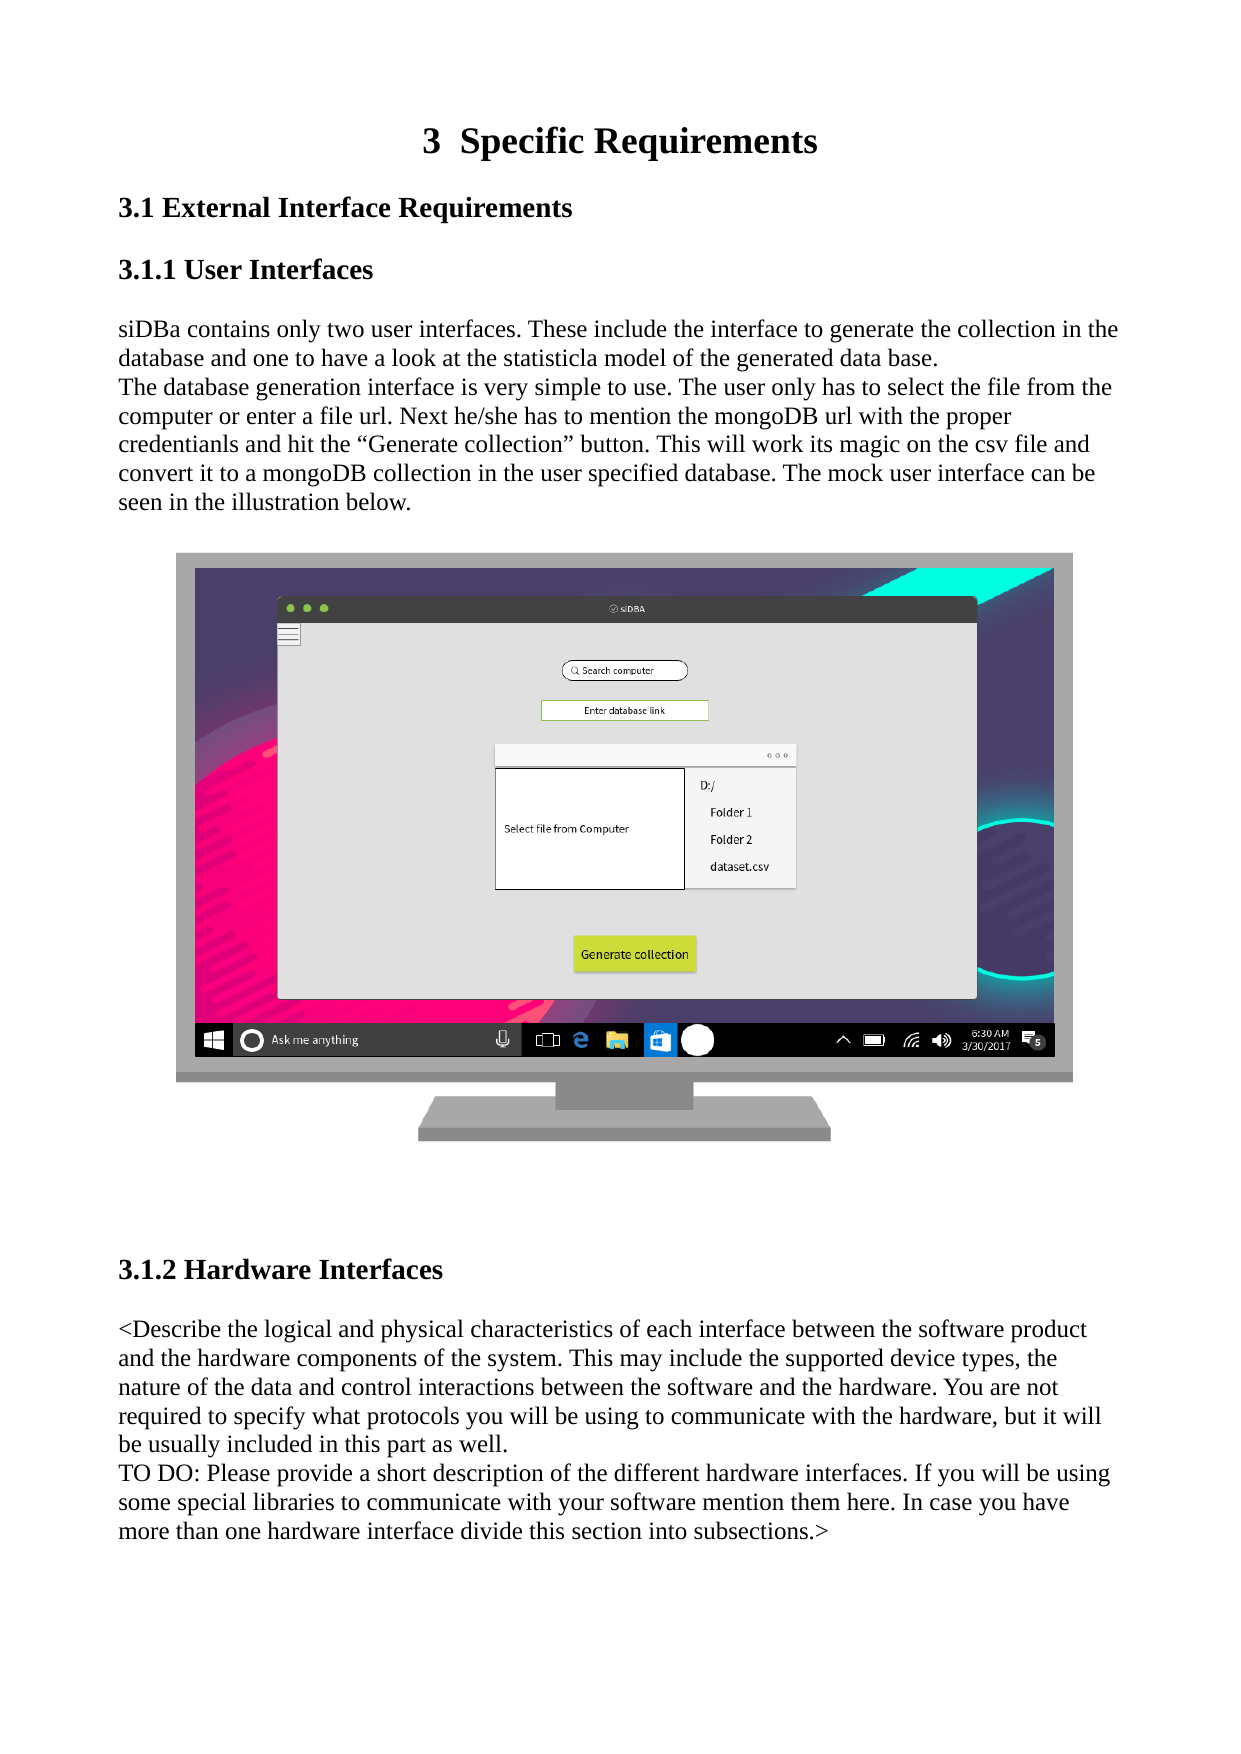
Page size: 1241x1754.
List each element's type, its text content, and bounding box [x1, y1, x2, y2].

text <Describe the logical and physical characteristics of each interface between the software product and the hardware components of the system. This may include the supported device types, the nature of the data and control interactions between the software and the hardware. You are not required to specify what protocols you will be using to communicate with the hardware, but it will be usually included in this part as well. [118, 1314, 1122, 1458]
text 3.1.1 User Interfaces [118, 252, 1122, 286]
text 3.1.2 Hardware Interfaces [118, 1252, 1122, 1286]
text siDBa contains only two user interfaces. These include the interface to generate the collection in the database and one to have a look at the statisticla model of the generated data base. [118, 314, 1122, 372]
text 3 Specific Requirements [118, 118, 1122, 161]
text The database generation interface is very simple to use. The user only has to select the file from the computer or enter a file url. Next he/she has to mention the mongoDB url with the proper credentianls and hit the “Generate collection” button. This will work its magic on the csv file and convert it to a mongoDB collection in the user specified database. The mock user interface can be seen in the illustration below. [118, 372, 1122, 516]
picture [117, 544, 1123, 1195]
text 3.1 External Interface Requirements [118, 190, 1122, 223]
text TO DO: Please provide a short description of the different hardware interfaces. If you will be using some special libraries to communicate with your software mention them here. In case you have more than one hardware interface divide this section into subsections.> [118, 1458, 1122, 1544]
